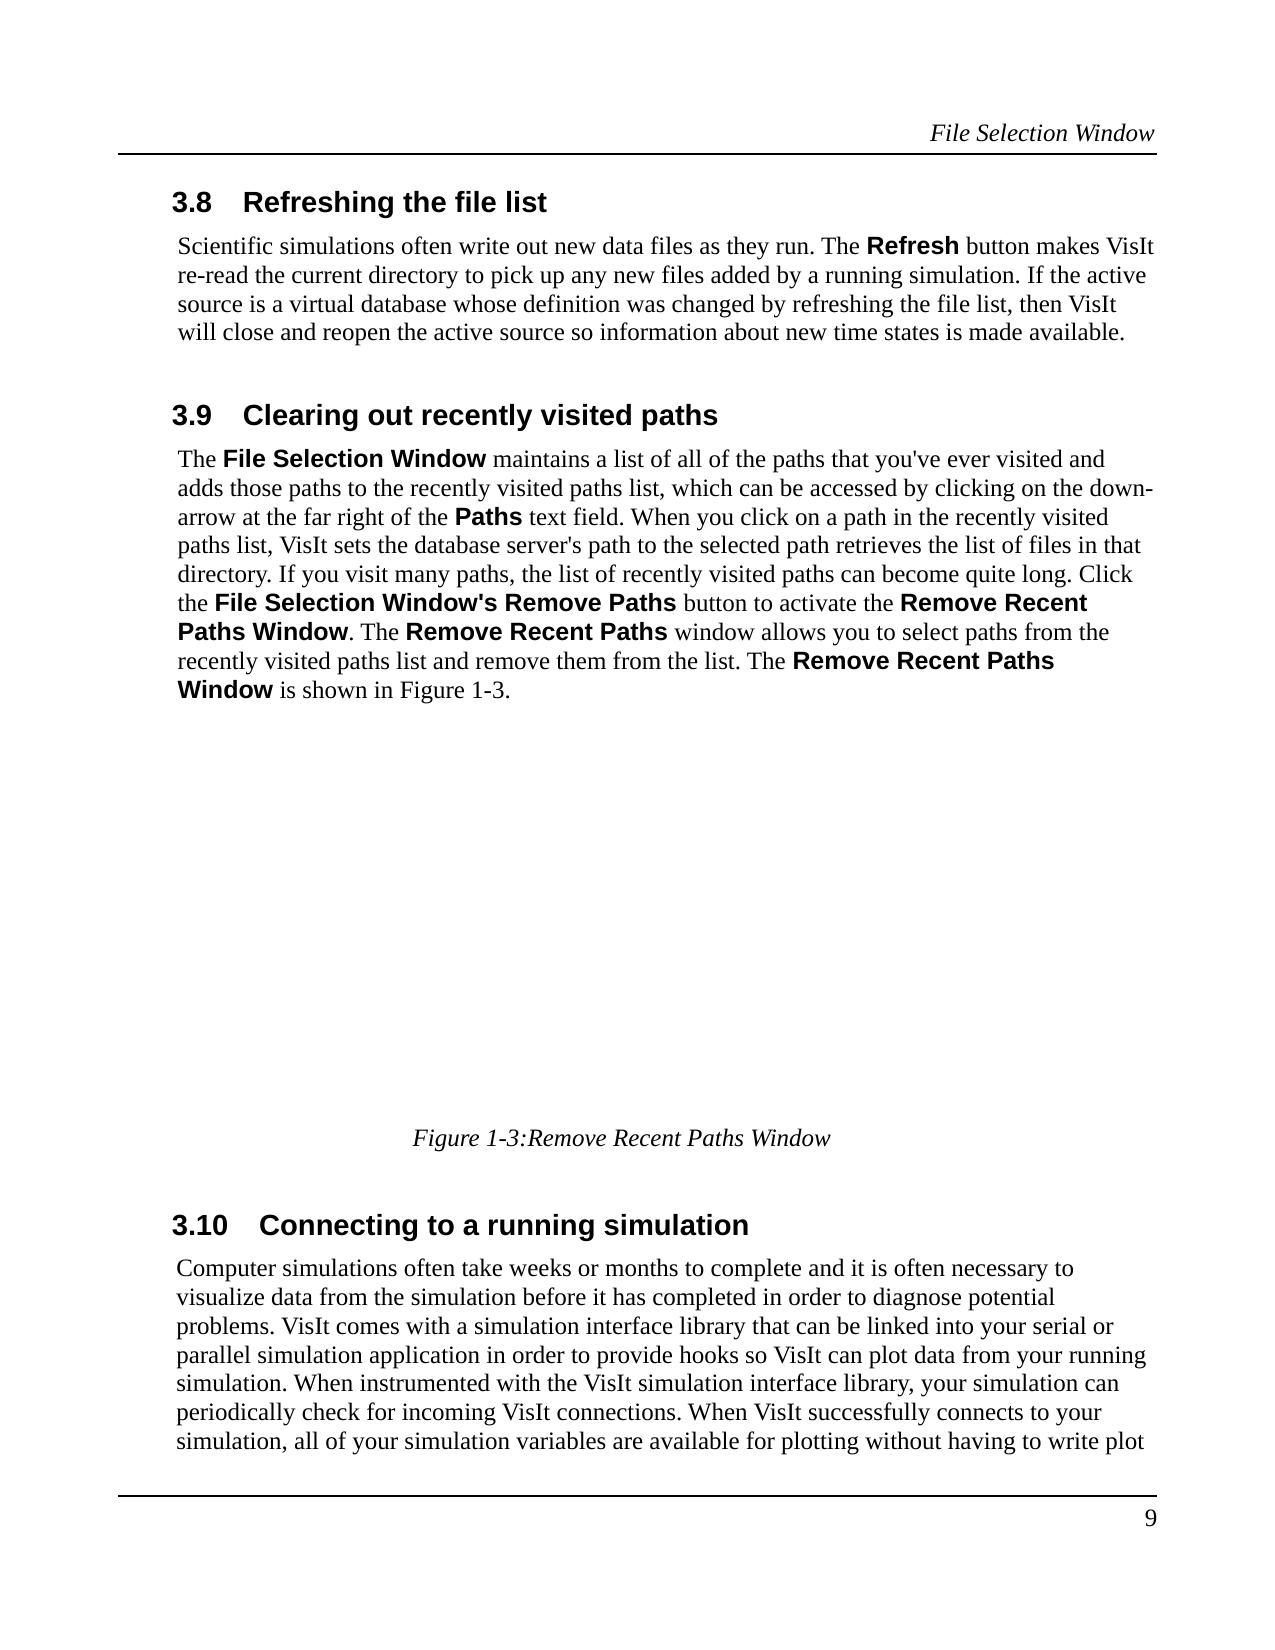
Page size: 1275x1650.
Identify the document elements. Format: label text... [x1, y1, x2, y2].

subtitle Refreshing the file list [163, 185, 1157, 218]
text Computer simulations often take weeks or months to complete and it is often necessary to visualize data from the simulation before it has completed in order to diagnose potential problems. VisIt comes with a simulation interface library that can be linked into your serial or parallel simulation application in order to provide hooks so VisIt can plot data from your running simulation. When instrumented with the VisIt simulation interface library, your simulation can periodically check for incoming VisIt connections. When VisIt successfully connects to your simulation, all of your simulation variables are available for plotting without having to write plot [176, 1253, 1157, 1455]
text Figure 1-3:Remove Recent Paths Window [412, 728, 862, 1152]
text Scientific simulations often write out new data files as they run. The Refresh button makes VisIt re-read the current directory to pick up any new files added by a running simulation. If the active source is a virtual database whose definition was changed by refreshing the file list, then VisIt will close and reopen the active source so information about new time states is made available. [177, 231, 1157, 346]
text The File Selection Window maintains a list of all of the paths that you've ever visited and adds those paths to the recently visited paths list, which can be accessed by clicking on the down-arrow at the far right of the Paths text field. When you click on a path in the recently visited paths list, VisIt sets the database server's path to the selected path retrieves the list of files in that directory. If you visit many paths, the list of recently visited paths can become quite long. Click the File Selection Window's Remove Paths button to activate the Remove Recent Paths Window. The Remove Recent Paths window allows you to select paths from the recently visited paths list and remove them from the list. The Remove Recent Paths Window is shown in Figure 1-3. [177, 444, 1157, 703]
subtitle Clearing out recently visited paths [163, 398, 1157, 432]
subtitle Connecting to a running simulation [163, 756, 1157, 1241]
